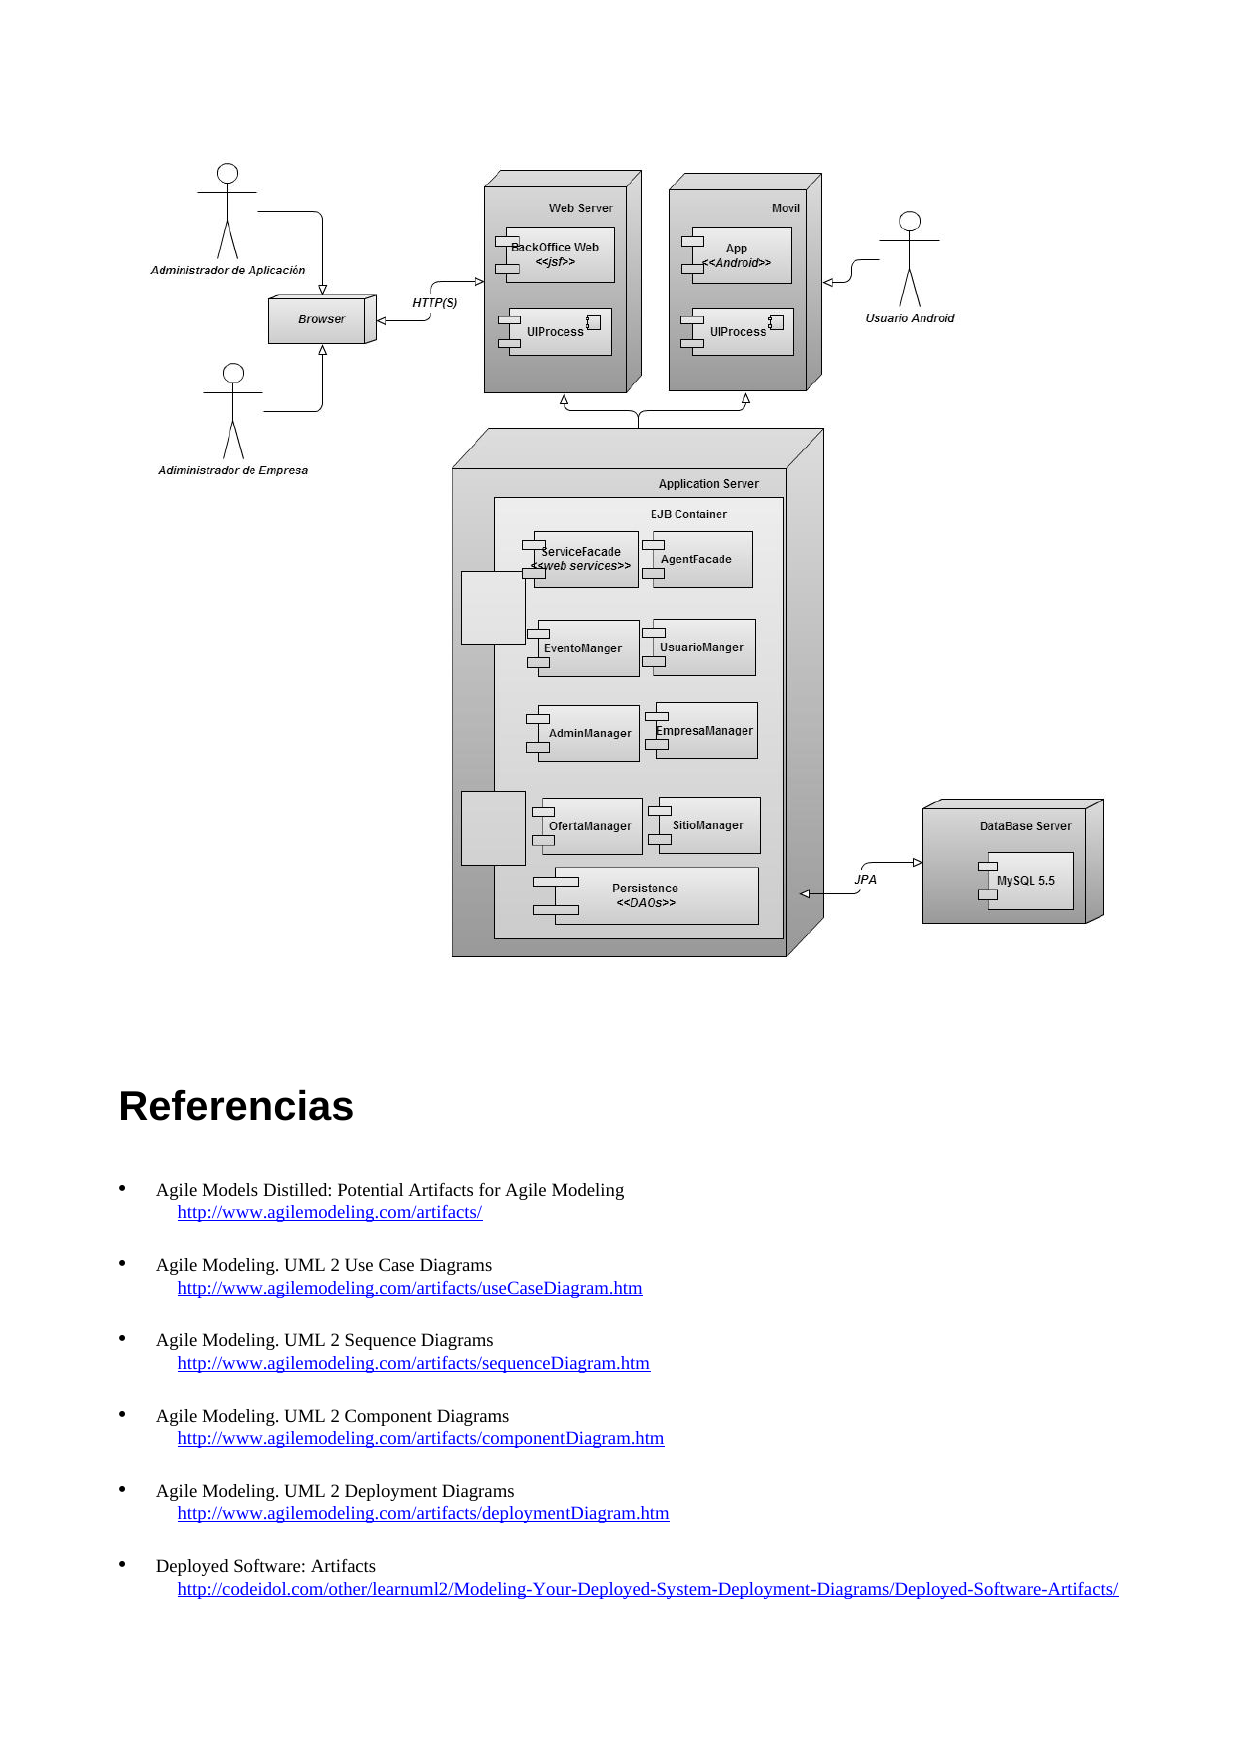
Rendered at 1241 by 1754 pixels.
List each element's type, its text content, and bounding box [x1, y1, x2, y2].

list Agile Modeling. UML 2 Sequence Diagrams http://www.agilemodeling.com/artifacts/sequenceDiagram.htm [118, 1329, 1122, 1373]
picture [118, 118, 1123, 978]
list Agile Modeling. UML 2 Deployment Diagrams http://www.agilemodeling.com/artifacts/deploymentDiagram.htm [118, 1480, 1122, 1524]
text Referencias [118, 1081, 1122, 1129]
list Agile Modeling. UML 2 Component Diagrams http://www.agilemodeling.com/artifacts/componentDiagram.htm [118, 1404, 1122, 1448]
list Agile Modeling. UML 2 Use Case Diagrams http://www.agilemodeling.com/artifacts/useCaseDiagram.htm [118, 1254, 1122, 1298]
list Agile Models Distilled: Potential Artifacts for Agile Modeling http://www.agilemodeling.com/artifacts/ [118, 1179, 1122, 1223]
list Deployed Software: Artifacts http://codeidol.com/other/learnuml2/Modeling-Your-Deployed-System-Deployment-Diagrams/Deployed-Software-Artifacts/ [118, 1555, 1122, 1599]
